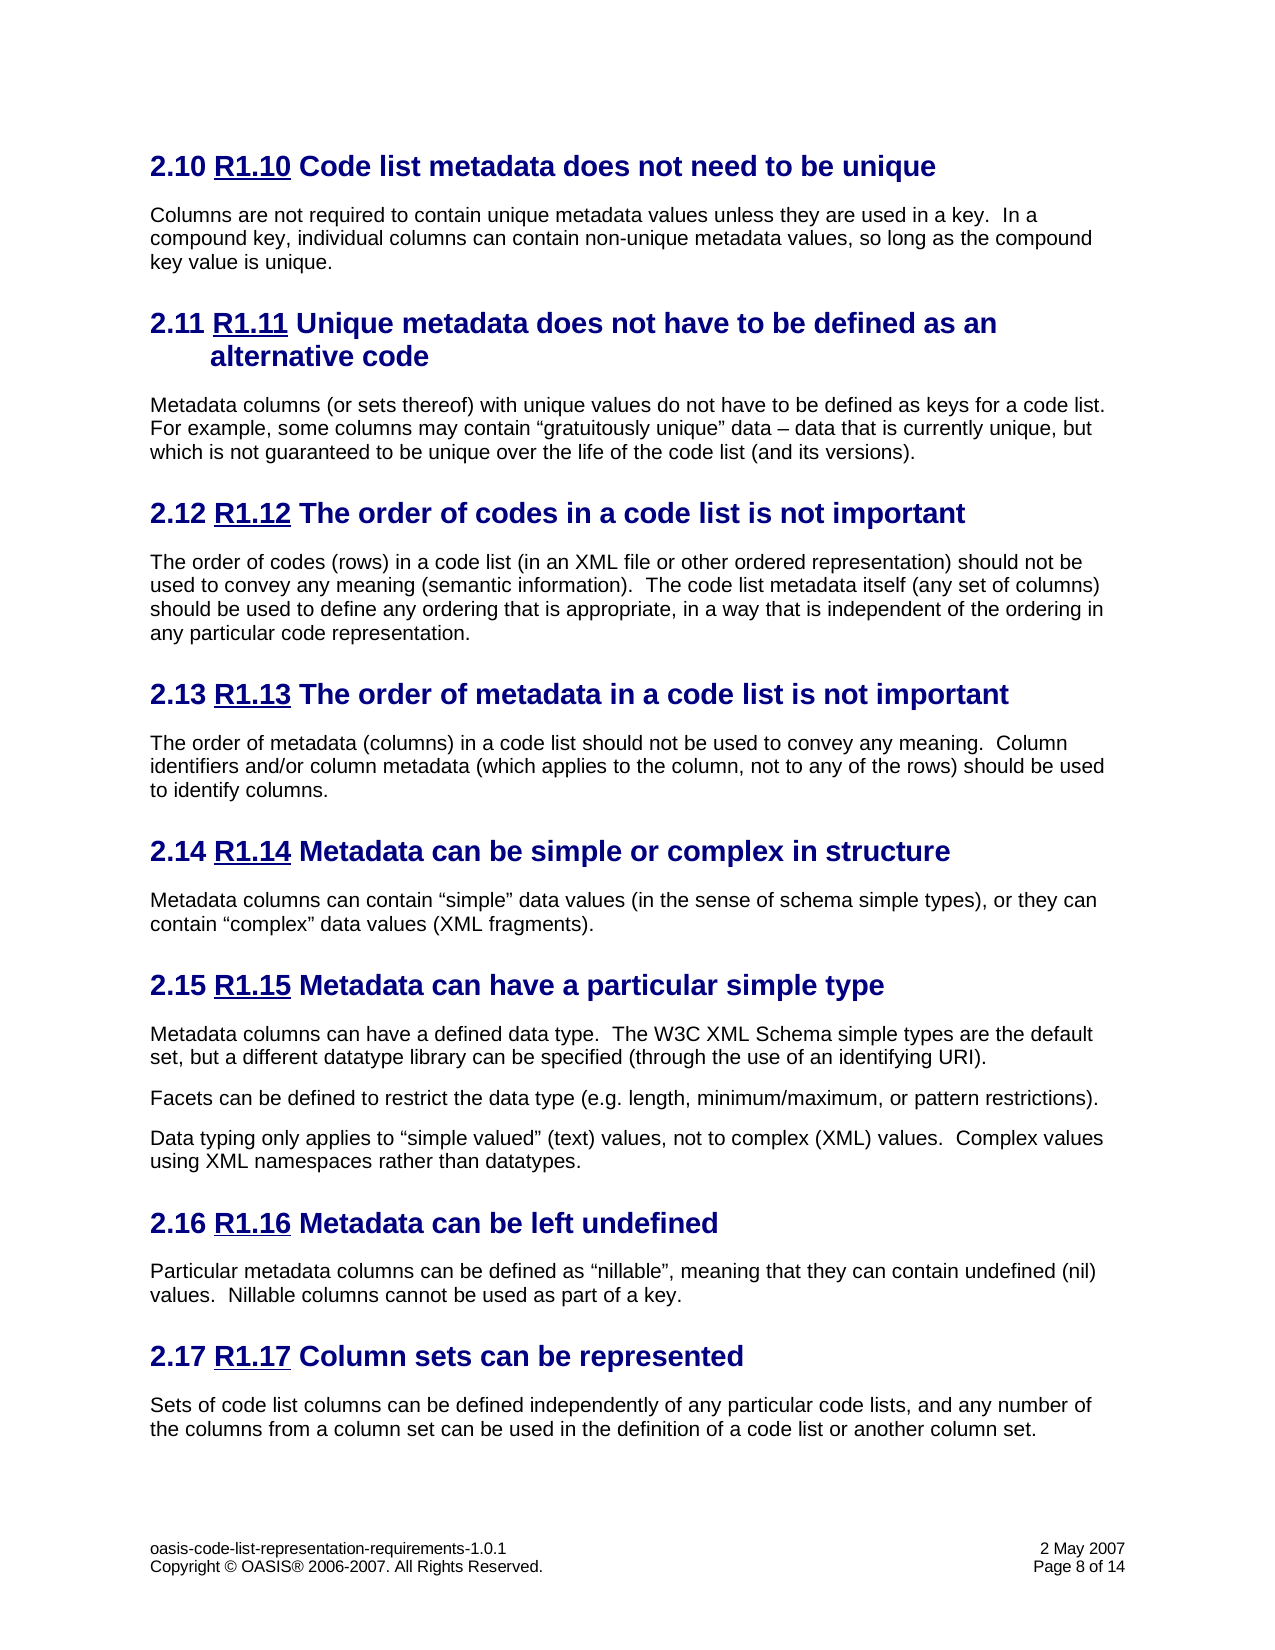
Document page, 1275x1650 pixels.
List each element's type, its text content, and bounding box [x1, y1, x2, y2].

subtitle R1.15 Metadata can have a particular simple type [150, 969, 1125, 1001]
text Facets can be defined to restrict the data type (e.g. length, minimum/maximum, or pattern restrictions). [150, 1086, 1125, 1109]
text Columns are not required to contain unique metadata values unless they are used in a key. In a compound key, individual columns can contain non-unique metadata values, so long as the compound key value is unique. [150, 203, 1125, 274]
text Metadata columns can contain “simple” data values (in the sense of schema simple types), or they can contain “complex” data values (XML fragments). [150, 888, 1125, 936]
text Sets of code list columns can be defined independently of any particular code lists, and any number of the columns from a column set can be used in the definition of a code list or another column set. [150, 1394, 1125, 1441]
subtitle R1.13 The order of metadata in a code list is not important [150, 678, 1125, 710]
subtitle R1.10 Code list metadata does not need to be unique [150, 150, 1125, 182]
subtitle R1.17 Column sets can be represented [150, 1340, 1125, 1373]
text Metadata columns (or sets thereof) with unique values do not have to be defined as keys for a code list. For example, some columns may contain “gratuitously unique” data – data that is currently unique, but which is not guaranteed to be unique over the life of the code list (and its versions). [150, 393, 1125, 464]
text The order of metadata (columns) in a code list should not be used to convey any meaning. Column identifiers and/or column metadata (which applies to the column, not to any of the rows) should be used to identify columns. [150, 731, 1125, 802]
text The order of codes (rows) in a code list (in an XML file or other ordered representation) should not be used to convey any meaning (semantic information). The code list metadata itself (any set of columns) should be used to define any ordering that is appropriate, in a way that is independent of the ordering in any particular code representation. [150, 550, 1125, 644]
subtitle R1.12 The order of codes in a code list is not important [150, 497, 1125, 529]
text Particular metadata columns can be defined as “nillable”, meaning that they can contain undefined (nil) values. Nillable columns cannot be used as part of a key. [150, 1260, 1125, 1307]
subtitle R1.16 Metadata can be left undefined [150, 1207, 1125, 1239]
subtitle R1.11 Unique metadata does not have to be defined as an alternative code [150, 307, 1125, 372]
text Data typing only applies to “simple valued” (text) values, not to complex (XML) values. Complex values using XML namespaces rather than datatypes. [150, 1126, 1125, 1173]
subtitle R1.14 Metadata can be simple or complex in structure [150, 835, 1125, 868]
text Metadata columns can have a defined data type. The W3C XML Schema simple types are the default set, but a different datatype library can be specified (through the use of an identifying URI). [150, 1022, 1125, 1069]
